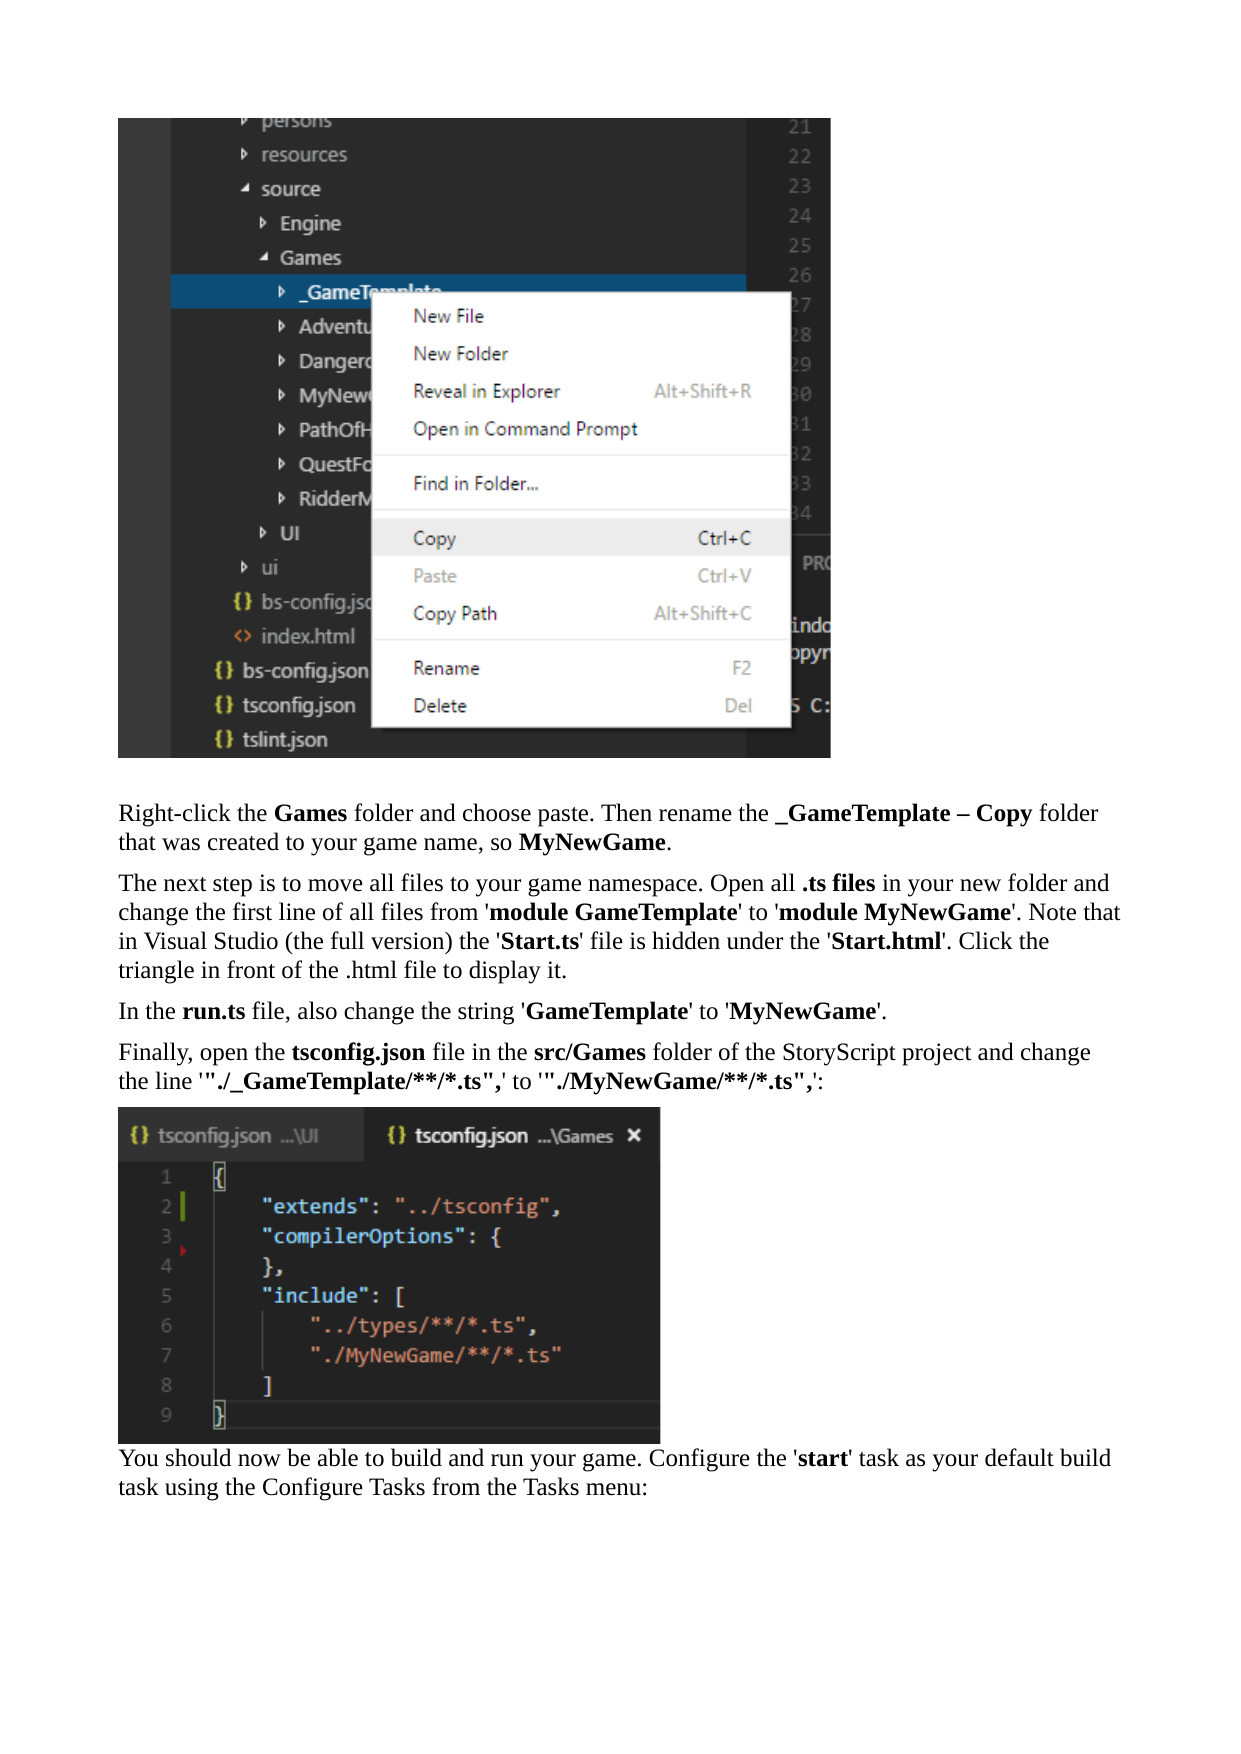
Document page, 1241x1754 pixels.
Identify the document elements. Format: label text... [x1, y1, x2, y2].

text The next step is to move all files to your game namespace. Open all .ts files in your new folder and change the first line of all files from 'module GameTemplate' to 'module MyNewGame'. Note that in Visual Studio (the full version) the 'Start.ts' file is hidden under the 'Start.html'. Click the triangle in front of the .html file to display it. [118, 868, 1122, 983]
text You should now be able to build and run your game. Configure the 'start' task as your default build task using the Configure Tasks from the Tasks menu: [118, 1366, 1122, 1501]
picture [118, 118, 831, 758]
text Right-click the Games folder and choose paste. Then rename the _GameTemplate – Copy folder that was created to your game name, so MyNewGame. [118, 798, 1122, 856]
picture [118, 1107, 661, 1444]
text In the run.ts file, also change the string 'GameTemplate' to 'MyNewGame'. [118, 996, 1122, 1025]
text Finally, open the tsconfig.json file in the src/Games folder of the StoryScript project and change the line '"./_GameTemplate/**/*.ts",' to '"./MyNewGame/**/*.ts",': [118, 1037, 1122, 1095]
